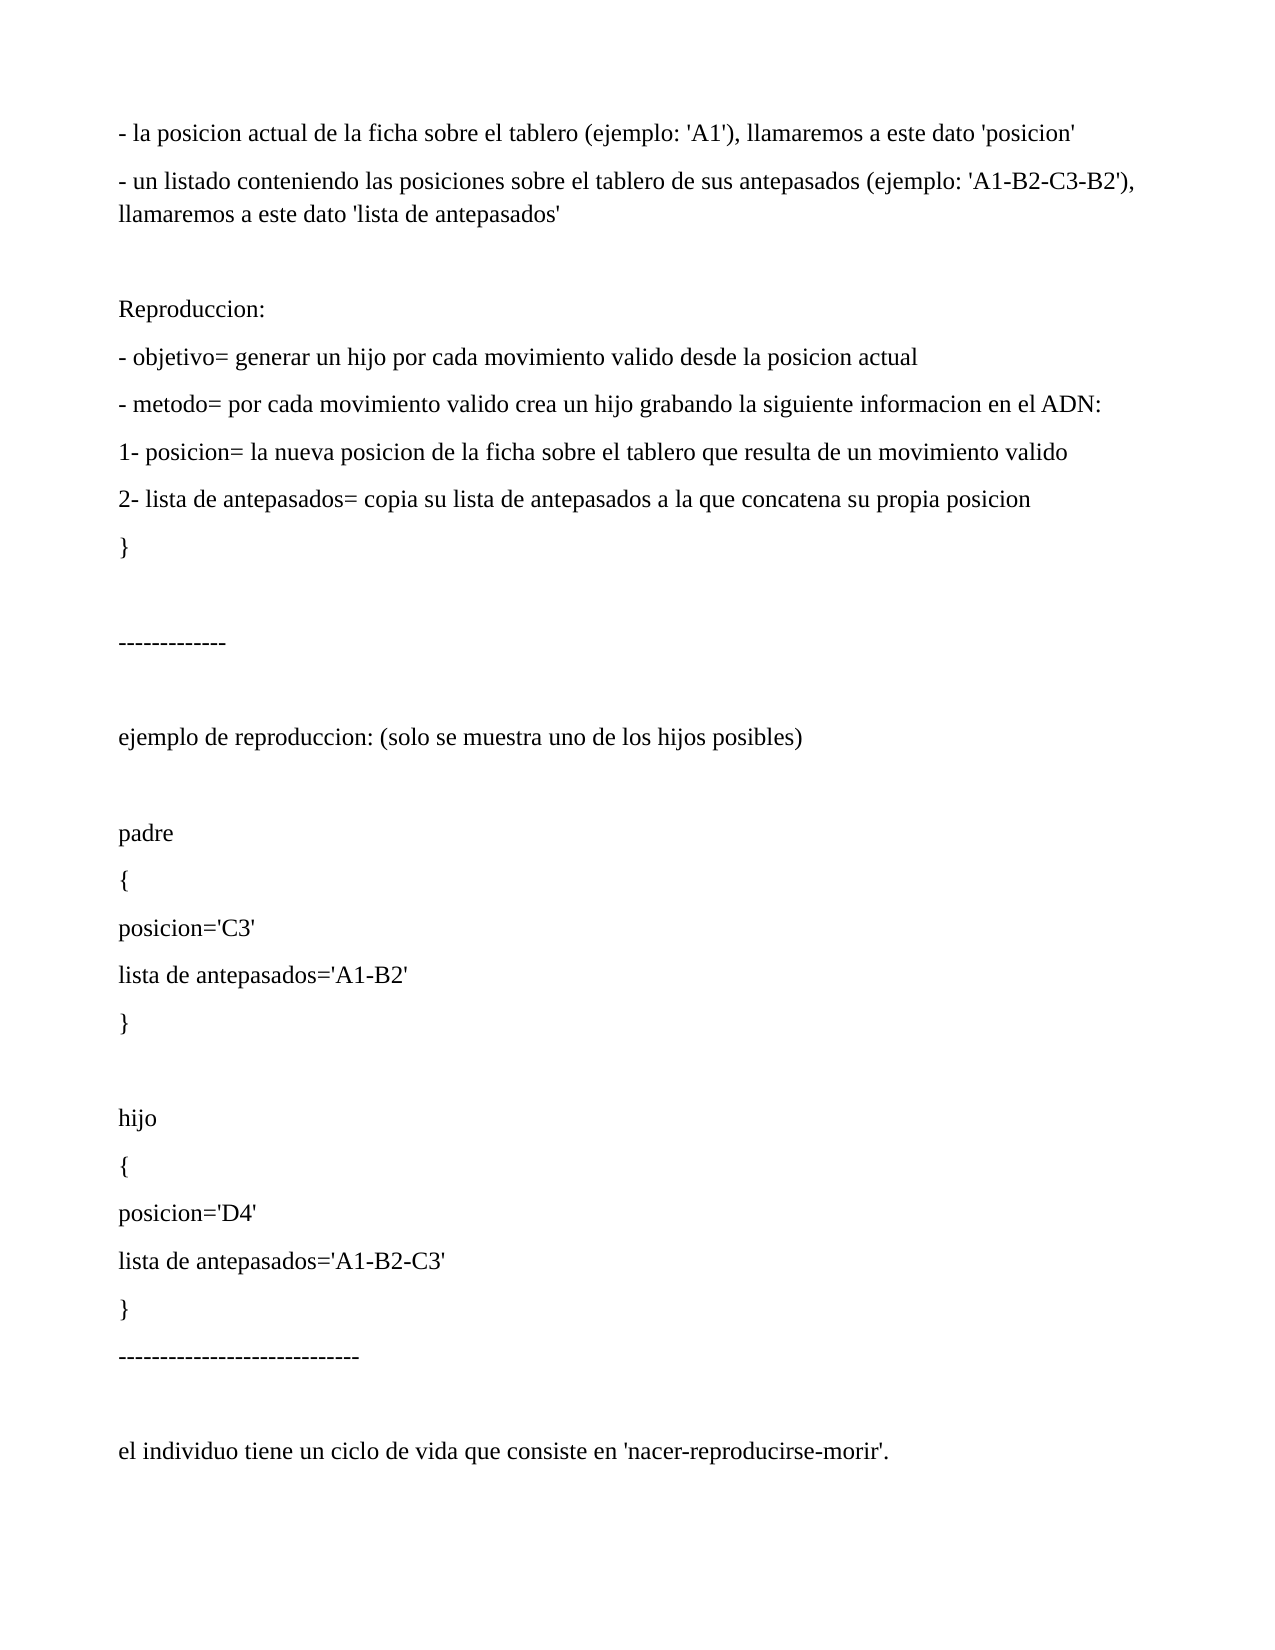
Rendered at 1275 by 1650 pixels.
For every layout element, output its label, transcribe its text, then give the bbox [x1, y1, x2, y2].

text el individuo tiene un ciclo de vida que consiste en 'nacer-reproducirse-morir'. [118, 1436, 1157, 1465]
text ----------------------------- [118, 1341, 1157, 1370]
text 2- lista de antepasados= copia su lista de antepasados a la que concatena su propia posicion [118, 484, 1157, 513]
text ------------- [118, 627, 1157, 656]
text ejemplo de reproduccion: (solo se muestra uno de los hijos posibles) [118, 722, 1157, 751]
text } [118, 1294, 1157, 1322]
text { [118, 1151, 1157, 1179]
text lista de antepasados='A1-B2' [118, 960, 1157, 989]
text { [118, 865, 1157, 894]
text lista de antepasados='A1-B2-C3' [118, 1246, 1157, 1275]
text - objetivo= generar un hijo por cada movimiento valido desde la posicion actual [118, 342, 1157, 370]
text } [118, 532, 1157, 561]
text } [118, 1008, 1157, 1037]
text Reproduccion: [118, 294, 1157, 323]
text - metodo= por cada movimiento valido crea un hijo grabando la siguiente informacion en el ADN: [118, 389, 1157, 418]
text - un listado conteniendo las posiciones sobre el tablero de sus antepasados (ejemplo: 'A1-B2-C3-B2'), llamaremos a este dato 'lista de antepasados' [118, 166, 1157, 227]
text 1- posicion= la nueva posicion de la ficha sobre el tablero que resulta de un movimiento valido [118, 437, 1157, 466]
text - la posicion actual de la ficha sobre el tablero (ejemplo: 'A1'), llamaremos a este dato 'posicion' [118, 118, 1157, 147]
text hijo [118, 1103, 1157, 1132]
text posicion='C3' [118, 913, 1157, 942]
text posicion='D4' [118, 1198, 1157, 1227]
text padre [118, 818, 1157, 846]
